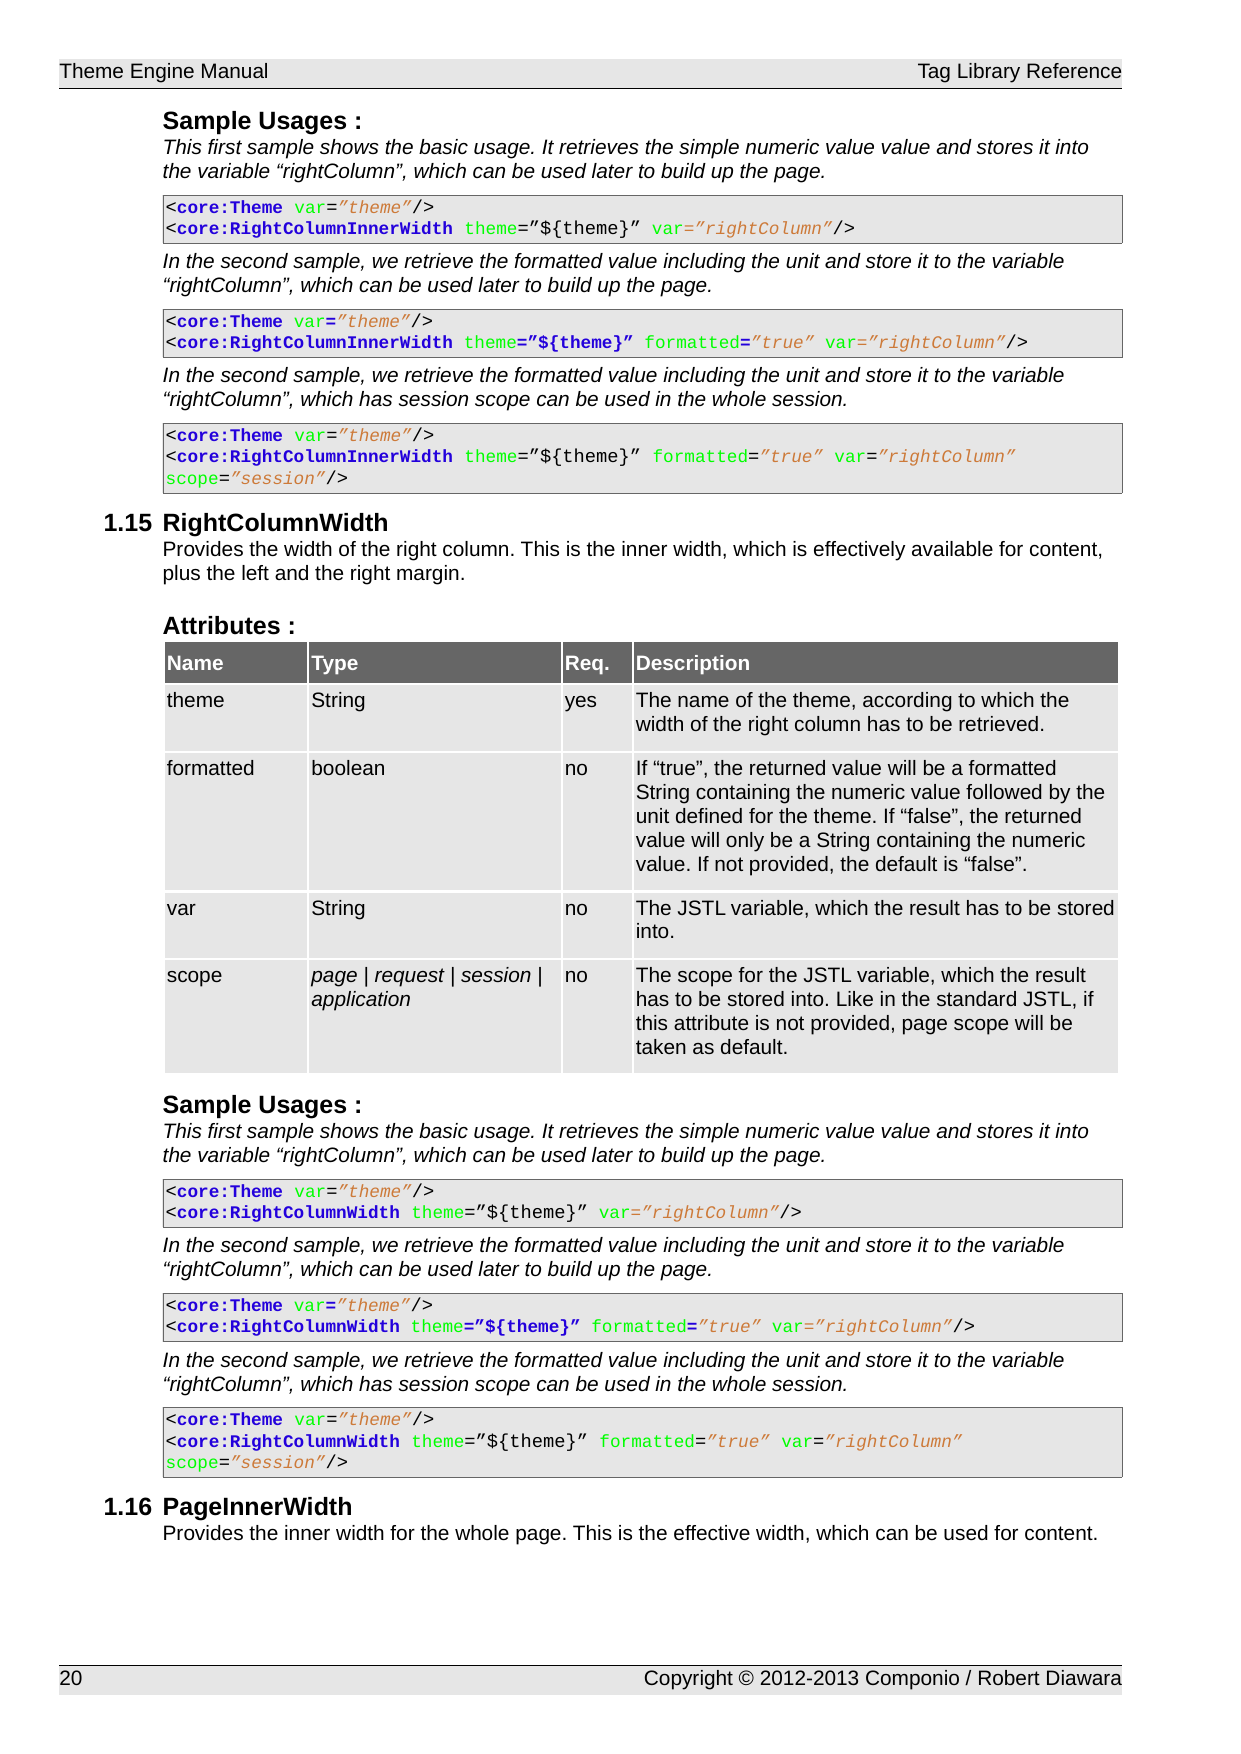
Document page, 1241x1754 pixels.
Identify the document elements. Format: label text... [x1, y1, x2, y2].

table_header Type [309, 642, 561, 683]
table_cell theme [165, 685, 307, 751]
table_cell yes [563, 685, 632, 751]
text <core:Theme var=”theme”/> <core:RightColumnInnerWidth theme=”${theme}” formatted=”true” var=”rightColumn” scope=”session”/> [164, 424, 1122, 493]
table_cell boolean [309, 753, 561, 890]
table_cell The JSTL variable, which the result has to be stored into. [634, 893, 1118, 958]
text <core:Theme var=”theme”/> <core:RightColumnWidth theme=”${theme}” formatted=”true” var=”rightColumn”/> [164, 1294, 1122, 1341]
table_cell no [563, 753, 632, 890]
subtitle Attributes : [162, 611, 1122, 639]
table_cell String [309, 893, 561, 958]
table_cell The name of the theme, according to which the width of the right column has to be retrieved. [634, 685, 1118, 751]
table_cell formatted [165, 753, 307, 890]
text Provides the inner width for the whole page. This is the effective width, which can be used for content. [162, 1521, 1122, 1544]
table_cell no [563, 893, 632, 958]
text <core:Theme var=”theme”/> <core:RightColumnInnerWidth theme=”${theme}” var=”rightColumn”/> [164, 196, 1122, 243]
text This first sample shows the basic usage. It retrieves the simple numeric value value and stores it into the variable “rightColumn”, which can be used later to build up the page. [162, 135, 1122, 183]
subtitle Sample Usages : [162, 106, 1122, 135]
table_cell If “true”, the returned value will be a formatted String containing the numeric value followed by the unit defined for the theme. If “false”, the returned value will only be a String containing the numeric value. If not provided, the default is “false”. [634, 753, 1118, 890]
table_header Description [634, 642, 1118, 683]
text In the second sample, we retrieve the formatted value including the unit and store it to the variable “rightColumn”, which has session scope can be used in the whole session. [162, 363, 1122, 411]
table_cell scope [165, 960, 307, 1073]
text Provides the width of the right column. This is the inner width, which is effectively available for content, plus the left and the right margin. [162, 536, 1122, 584]
text <core:Theme var=”theme”/> <core:RightColumnWidth theme=”${theme}” var=”rightColumn”/> [164, 1180, 1122, 1227]
table_cell String [309, 685, 561, 751]
table_header Name [165, 642, 307, 683]
table_cell page | request | session | application [309, 960, 561, 1073]
table_cell var [165, 893, 307, 958]
subtitle RightColumnWidth [103, 508, 1122, 536]
table_cell no [563, 960, 632, 1073]
text <core:Theme var=”theme”/> <core:RightColumnInnerWidth theme=”${theme}” formatted=”true” var=”rightColumn”/> [164, 310, 1122, 357]
text In the second sample, we retrieve the formatted value including the unit and store it to the variable “rightColumn”, which can be used later to build up the page. [162, 249, 1122, 297]
text In the second sample, we retrieve the formatted value including the unit and store it to the variable “rightColumn”, which has session scope can be used in the whole session. [162, 1347, 1122, 1395]
text This first sample shows the basic usage. It retrieves the simple numeric value value and stores it into the variable “rightColumn”, which can be used later to build up the page. [162, 1119, 1122, 1167]
text <core:Theme var=”theme”/> <core:RightColumnWidth theme=”${theme}” formatted=”true” var=”rightColumn” scope=”session”/> [164, 1408, 1122, 1477]
text In the second sample, we retrieve the formatted value including the unit and store it to the variable “rightColumn”, which can be used later to build up the page. [162, 1233, 1122, 1281]
subtitle PageInnerWidth [103, 1492, 1122, 1521]
table_header Req. [563, 642, 632, 683]
table_cell The scope for the JSTL variable, which the result has to be stored into. Like in the standard JSTL, if this attribute is not provided, page scope will be taken as default. [634, 960, 1118, 1073]
subtitle Sample Usages : [162, 1090, 1122, 1119]
